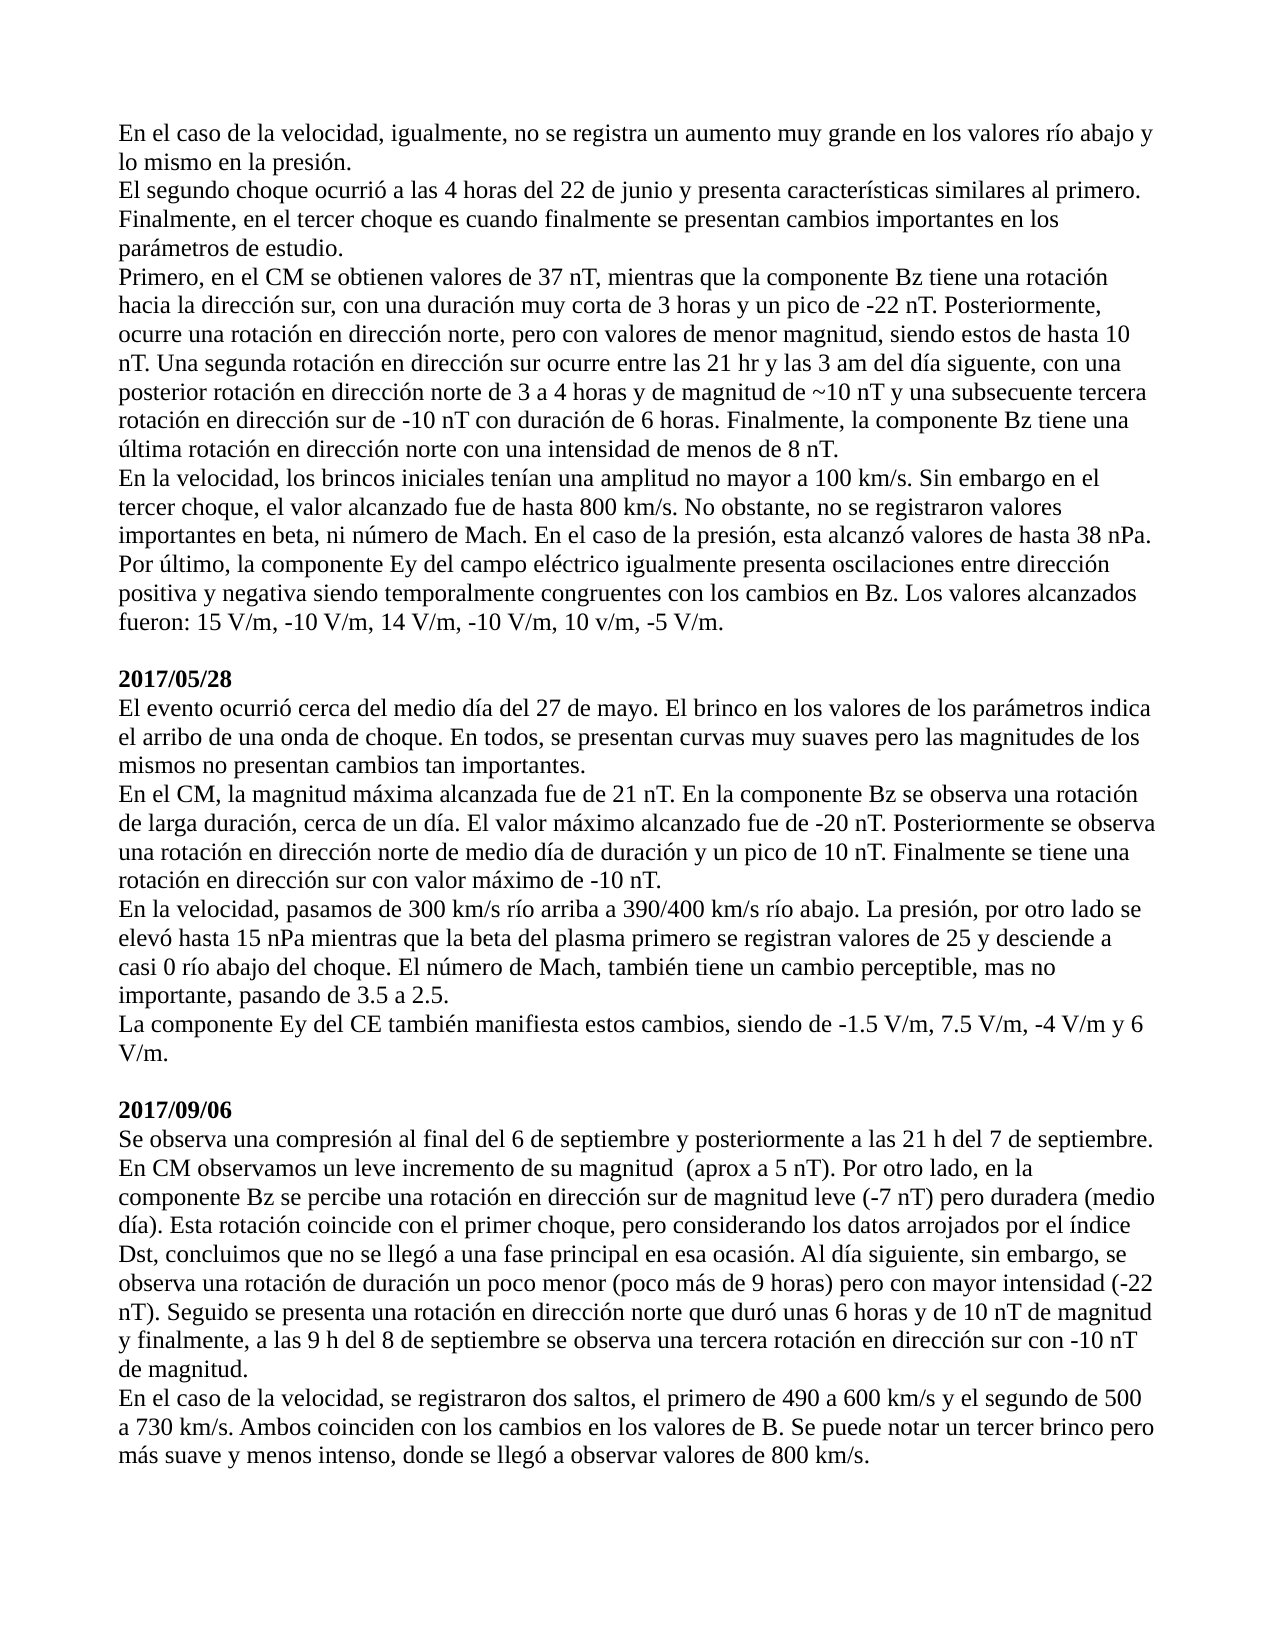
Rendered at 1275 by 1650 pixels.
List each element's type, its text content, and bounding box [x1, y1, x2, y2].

text 2017/05/28 [118, 664, 1157, 693]
text En la velocidad, pasamos de 300 km/s río arriba a 390/400 km/s río abajo. La presión, por otro lado se elevó hasta 15 nPa mientras que la beta del plasma primero se registran valores de 25 y desciende a casi 0 río abajo del choque. El número de Mach, también tiene un cambio perceptible, mas no importante, pasando de 3.5 a 2.5. [118, 894, 1157, 1009]
text Se observa una compresión al final del 6 de septiembre y posteriormente a las 21 h del 7 de septiembre. En CM observamos un leve incremento de su magnitud (aprox a 5 nT). Por otro lado, en la componente Bz se percibe una rotación en dirección sur de magnitud leve (-7 nT) pero duradera (medio día). Esta rotación coincide con el primer choque, pero considerando los datos arrojados por el índice Dst, concluimos que no se llegó a una fase principal en esa ocasión. Al día siguiente, sin embargo, se observa una rotación de duración un poco menor (poco más de 9 horas) pero con mayor intensidad (-22 nT). Seguido se presenta una rotación en dirección norte que duró unas 6 horas y de 10 nT de magnitud y finalmente, a las 9 h del 8 de septiembre se observa una tercera rotación en dirección sur con -10 nT de magnitud. [118, 1124, 1157, 1383]
text En el caso de la velocidad, se registraron dos saltos, el primero de 490 a 600 km/s y el segundo de 500 a 730 km/s. Ambos coinciden con los cambios en los valores de B. Se puede notar un tercer brinco pero más suave y menos intenso, donde se llegó a observar valores de 800 km/s. [118, 1383, 1157, 1469]
text Finalmente, en el tercer choque es cuando finalmente se presentan cambios importantes en los parámetros de estudio. [118, 204, 1157, 262]
text Por último, la componente Ey del campo eléctrico igualmente presenta oscilaciones entre dirección positiva y negativa siendo temporalmente congruentes con los cambios en Bz. Los valores alcanzados fueron: 15 V/m, -10 V/m, 14 V/m, -10 V/m, 10 v/m, -5 V/m. [118, 549, 1157, 636]
text Primero, en el CM se obtienen valores de 37 nT, mientras que la componente Bz tiene una rotación hacia la dirección sur, con una duración muy corta de 3 horas y un pico de -22 nT. Posteriormente, ocurre una rotación en dirección norte, pero con valores de menor magnitud, siendo estos de hasta 10 nT. Una segunda rotación en dirección sur ocurre entre las 21 hr y las 3 am del día siguente, con una posterior rotación en dirección norte de 3 a 4 horas y de magnitud de ~10 nT y una subsecuente tercera rotación en dirección sur de -10 nT con duración de 6 horas. Finalmente, la componente Bz tiene una última rotación en dirección norte con una intensidad de menos de 8 nT. [118, 262, 1157, 463]
text En la velocidad, los brincos iniciales tenían una amplitud no mayor a 100 km/s. Sin embargo en el tercer choque, el valor alcanzado fue de hasta 800 km/s. No obstante, no se registraron valores importantes en beta, ni número de Mach. En el caso de la presión, esta alcanzó valores de hasta 38 nPa. [118, 463, 1157, 549]
text La componente Ey del CE también manifiesta estos cambios, siendo de -1.5 V/m, 7.5 V/m, -4 V/m y 6 V/m. [118, 1009, 1157, 1067]
text El segundo choque ocurrió a las 4 horas del 22 de junio y presenta características similares al primero. [118, 176, 1157, 204]
text En el CM, la magnitud máxima alcanzada fue de 21 nT. En la componente Bz se observa una rotación de larga duración, cerca de un día. El valor máximo alcanzado fue de -20 nT. Posteriormente se observa una rotación en dirección norte de medio día de duración y un pico de 10 nT. Finalmente se tiene una rotación en dirección sur con valor máximo de -10 nT. [118, 779, 1157, 894]
text En el caso de la velocidad, igualmente, no se registra un aumento muy grande en los valores río abajo y lo mismo en la presión. [118, 118, 1157, 176]
text El evento ocurrió cerca del medio día del 27 de mayo. El brinco en los valores de los parámetros indica el arribo de una onda de choque. En todos, se presentan curvas muy suaves pero las magnitudes de los mismos no presentan cambios tan importantes. [118, 693, 1157, 779]
text 2017/09/06 [118, 1096, 1157, 1124]
